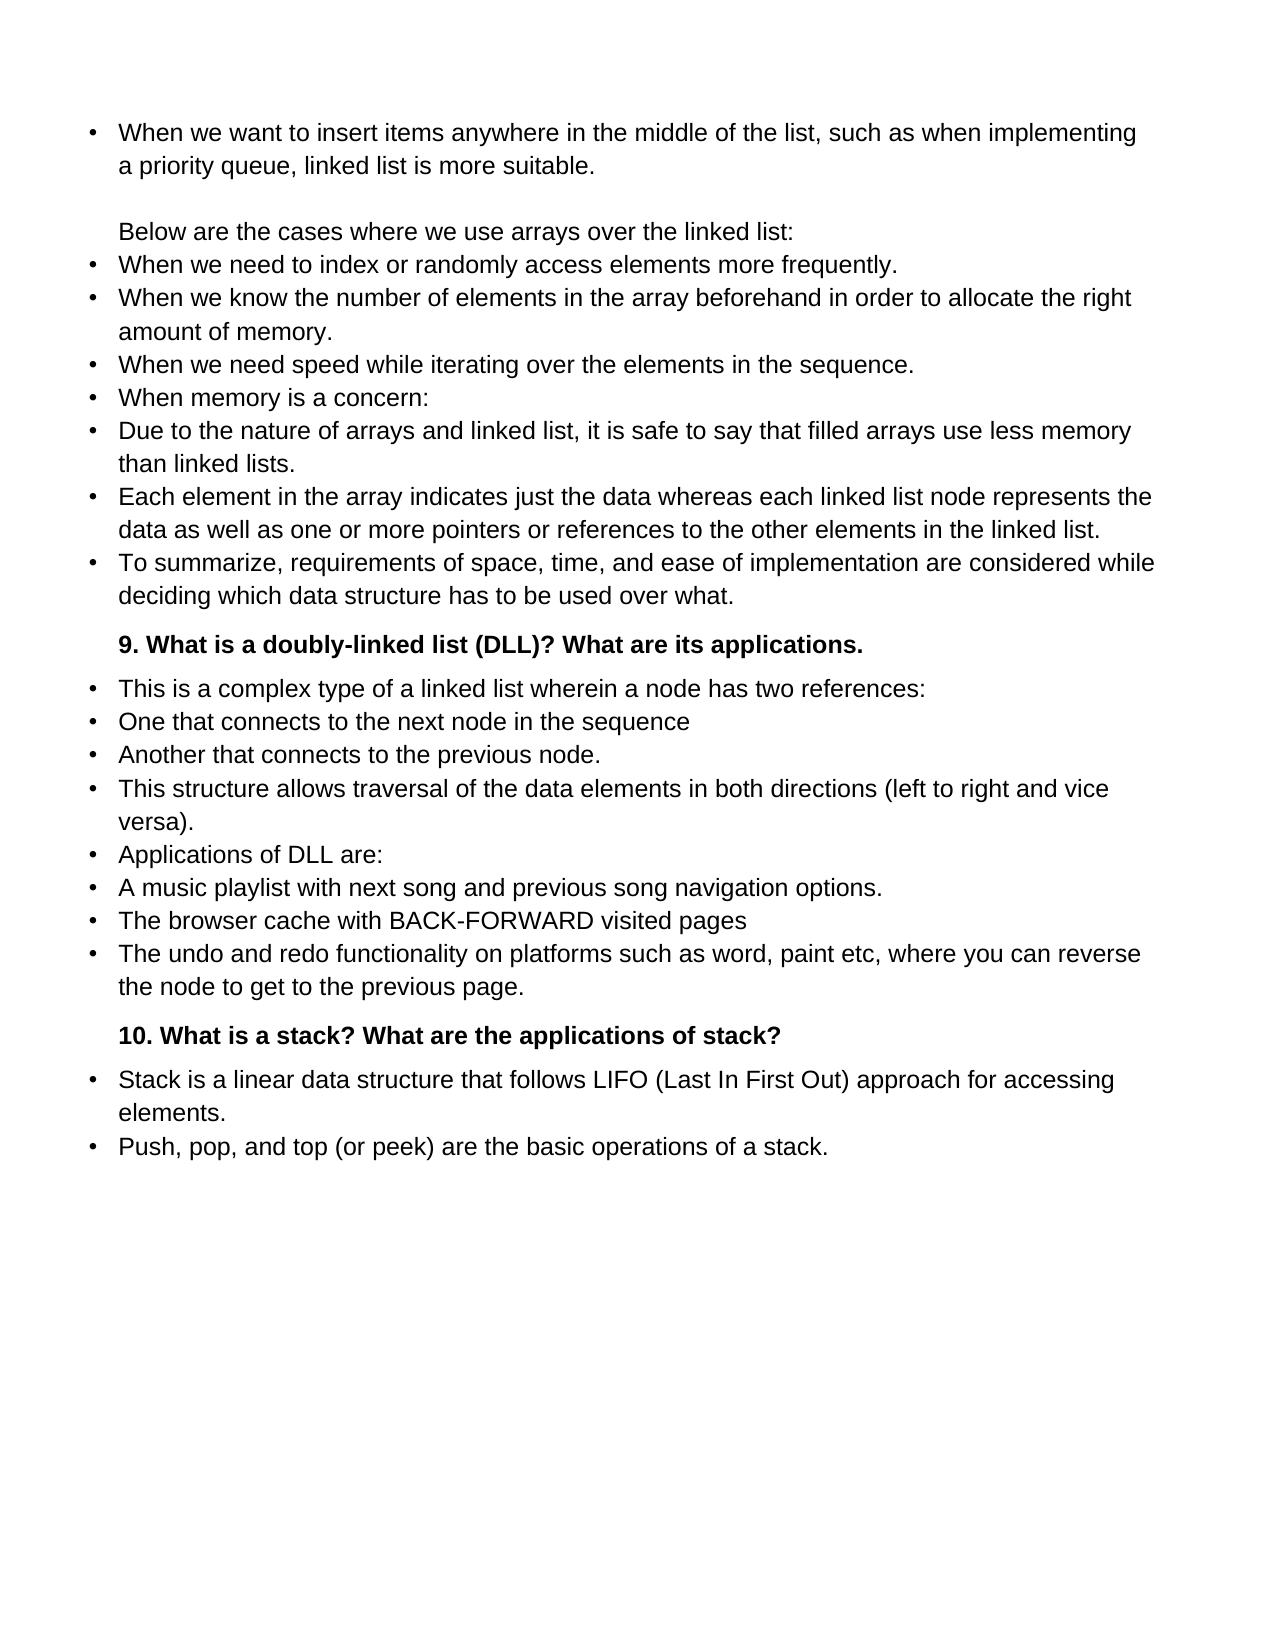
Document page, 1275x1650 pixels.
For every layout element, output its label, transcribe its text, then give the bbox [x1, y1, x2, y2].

subtitle 9. What is a doubly-linked list (DLL)? What are its applications. [118, 630, 1157, 659]
list When we want to insert items anywhere in the middle of the list, such as when implementing a priority queue, linked list is more suitable. [118, 118, 1157, 180]
list This structure allows traversal of the data elements in both directions (left to right and vice versa). [118, 774, 1157, 836]
subtitle 10. What is a stack? What are the applications of stack? [118, 1021, 1157, 1050]
list Another that connects to the previous node. [118, 741, 1157, 769]
list This is a complex type of a linked list wherein a node has two references: [118, 674, 1157, 703]
list Push, pop, and top (or peek) are the basic operations of a stack. [118, 1131, 1157, 1160]
list One that connects to the next node in the sequence [118, 707, 1157, 736]
list Stack is a linear data structure that follows LIFO (Last In First Out) approach for accessing elements. [118, 1065, 1157, 1127]
list Due to the nature of arrays and linked list, it is safe to say that filled arrays use less memory than linked lists. [118, 416, 1157, 478]
list The browser cache with BACK-FORWARD visited pages [118, 906, 1157, 935]
list Applications of DLL are: [118, 840, 1157, 869]
list When we know the number of elements in the array beforehand in order to allocate the right amount of memory. [118, 283, 1157, 345]
list To summarize, requirements of space, time, and ease of implementation are considered while deciding which data structure has to be used over what. [118, 548, 1157, 610]
list When memory is a concern: [118, 383, 1157, 412]
list Below are the cases where we use arrays over the linked list: [118, 217, 1157, 246]
list A music playlist with next song and previous song navigation options. [118, 873, 1157, 902]
list When we need speed while iterating over the elements in the sequence. [118, 349, 1157, 378]
list When we need to index or randomly access elements more frequently. [118, 250, 1157, 279]
list Each element in the array indicates just the data whereas each linked list node represents the data as well as one or more pointers or references to the other elements in the linked list. [118, 482, 1157, 544]
list The undo and redo functionality on platforms such as word, paint etc, where you can reverse the node to get to the previous page. [118, 939, 1157, 1001]
